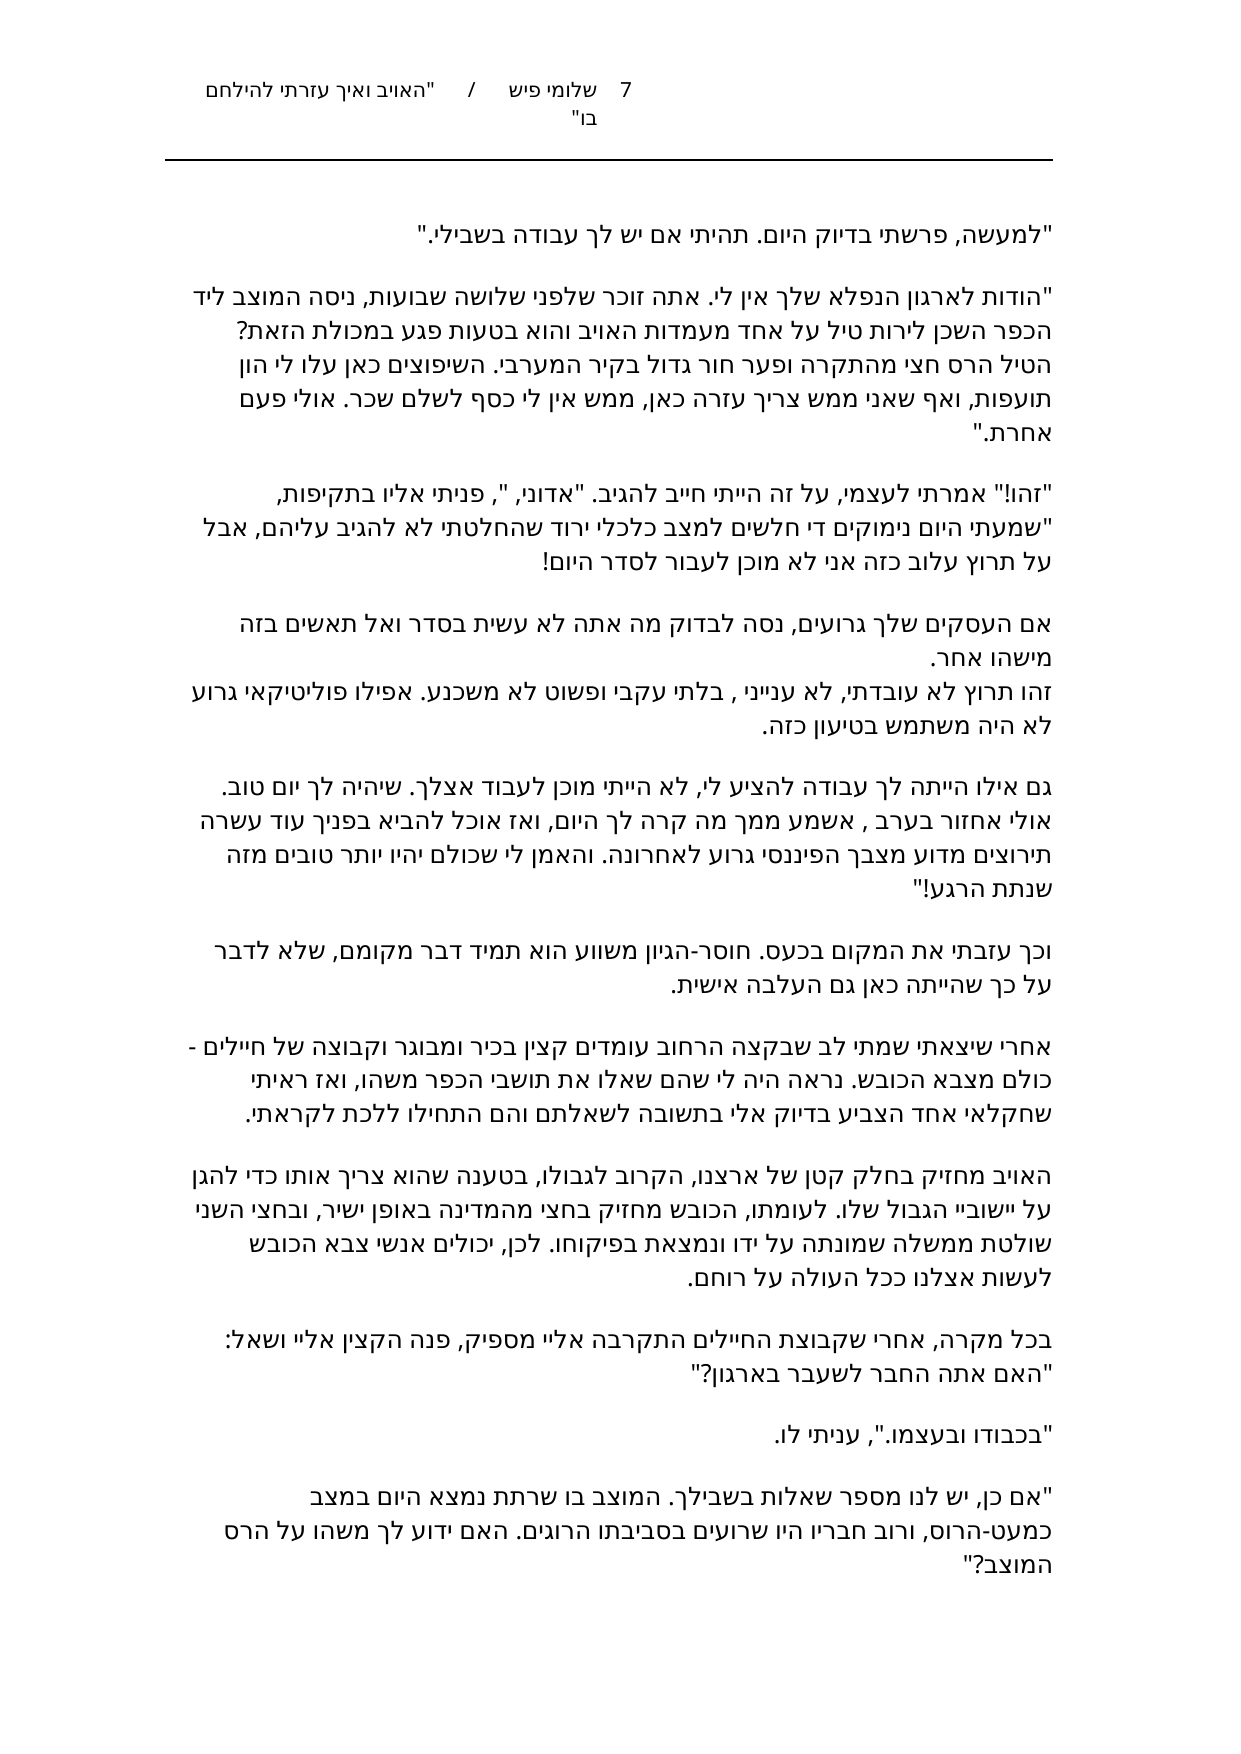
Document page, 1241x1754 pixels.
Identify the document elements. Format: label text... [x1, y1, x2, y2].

text בכל מקרה, אחרי שקבוצת החיילים התקרבה אליי מספיק, פנה הקצין אליי ושאל: "האם אתה החבר לשעבר בארגון?" [187, 1321, 1053, 1389]
text זהו תרוץ לא עובדתי, לא ענייני , בלתי עקבי ופשוט לא משכנע. אפילו פוליטיקאי גרוע לא היה משתמש בטיעון כזה. [187, 673, 1053, 741]
text אם העסקים שלך גרועים, נסה לבדוק מה אתה לא עשית בסדר ואל תאשים בזה מישהו אחר. [187, 605, 1053, 673]
text "בכבודו ובעצמו.", עניתי לו. [187, 1417, 1053, 1451]
text "למעשה, פרשתי בדיוק היום. תהיתי אם יש לך עבודה בשבילי." [187, 217, 1053, 251]
text "זהו!" אמרתי לעצמי, על זה הייתי חייב להגיב. "אדוני, ", פניתי אליו בתקיפות, "שמעתי היום נימוקים די חלשים למצב כלכלי ירוד שהחלטתי לא להגיב עליהם, אבל על תרוץ עלוב כזה אני לא מוכן לעבור לסדר היום! [187, 476, 1053, 578]
text "אם כן, יש לנו מספר שאלות בשבילך. המוצב בו שרתת נמצא היום במצב כמעט-הרוס, ורוב חבריו היו שרועים בסביבתו הרוגים. האם ידוע לך משהו על הרס המוצב?" [187, 1478, 1053, 1580]
text "הודות לארגון הנפלא שלך אין לי. אתה זוכר שלפני שלושה שבועות, ניסה המוצב ליד הכפר השכן לירות טיל על אחד מעמדות האויב והוא בטעות פגע במכולת הזאת? הטיל הרס חצי מהתקרה ופער חור גדול בקיר המערבי. השיפוצים כאן עלו לי הון תועפות, ואף שאני ממש צריך עזרה כאן, ממש אין לי כסף לשלם שכר. אולי פעם אחרת." [187, 278, 1053, 448]
text גם אילו הייתה לך עבודה להציע לי, לא הייתי מוכן לעבוד אצלך. שיהיה לך יום טוב. אולי אחזור בערב , אשמע ממך מה קרה לך היום, ואז אוכל להביא בפניך עוד עשרה תירוצים מדוע מצבך הפיננסי גרוע לאחרונה. והאמן לי שכולם יהיו יותר טובים מזה שנתת הרגע!" [187, 769, 1053, 905]
text האויב מחזיק בחלק קטן של ארצנו, הקרוב לגבולו, בטענה שהוא צריך אותו כדי להגן על יישוביי הגבול שלו. לעומתו, הכובש מחזיק בחצי מהמדינה באופן ישיר, ובחצי השני שולטת ממשלה שמונתה על ידו ונמצאת בפיקוחו. לכן, יכולים אנשי צבא הכובש לעשות אצלנו ככל העולה על רוחם. [187, 1158, 1053, 1293]
text אחרי שיצאתי שמתי לב שבקצה הרחוב עומדים קצין בכיר ומבוגר וקבוצה של חיילים - כולם מצבא הכובש. נראה היה לי שהם שאלו את תושבי הכפר משהו, ואז ראיתי שחקלאי אחד הצביע בדיוק אלי בתשובה לשאלתם והם התחילו ללכת לקראתי. [187, 1028, 1053, 1130]
text וכך עזבתי את המקום בכעס. חוסר-הגיון משווע הוא תמיד דבר מקומם, שלא לדבר על כך שהייתה כאן גם העלבה אישית. [187, 932, 1053, 1000]
